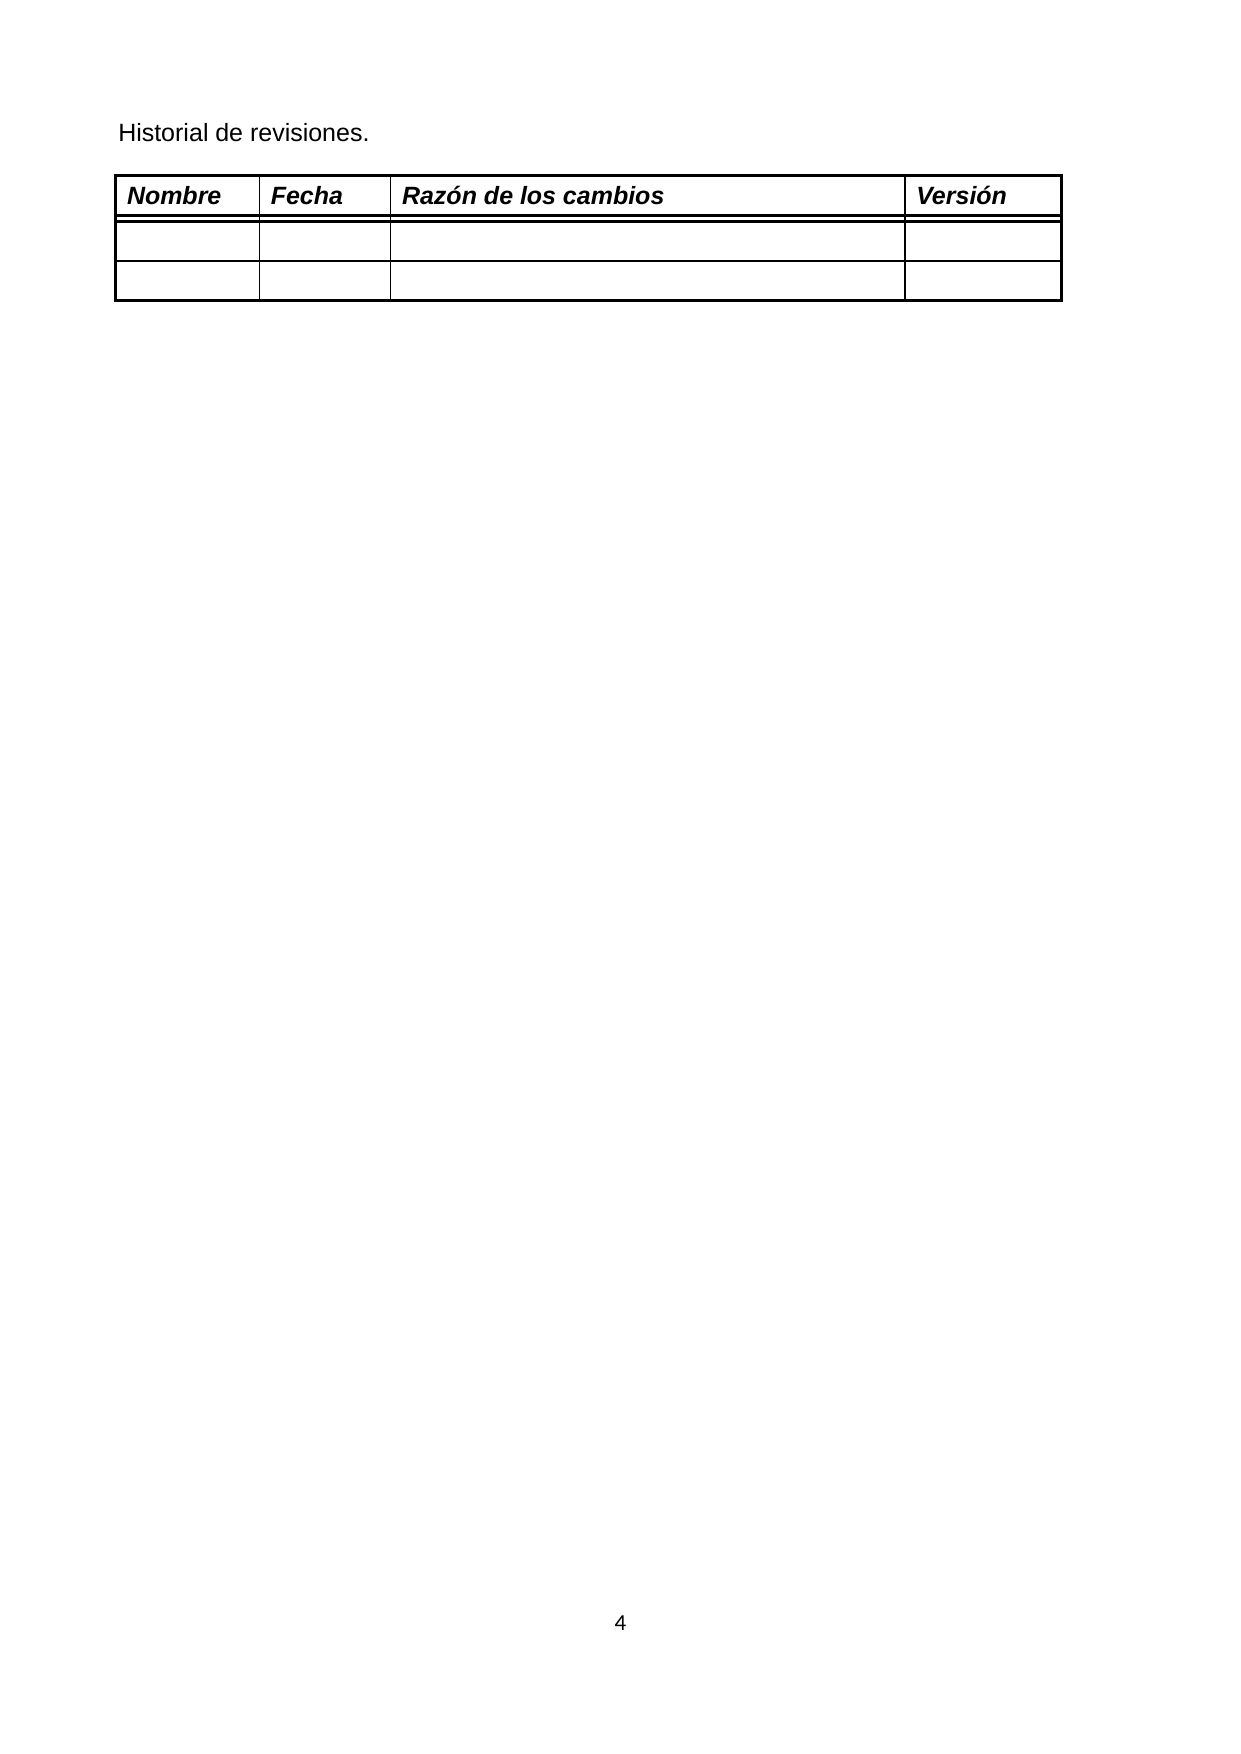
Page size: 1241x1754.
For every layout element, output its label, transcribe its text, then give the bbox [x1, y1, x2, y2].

table_cell [906, 223, 1060, 260]
table_header Versión [906, 177, 1060, 214]
table_cell [260, 223, 390, 260]
table_cell [906, 262, 1060, 299]
text Historial de revisiones. [118, 118, 1122, 147]
table_header Razón de los cambios [391, 177, 904, 214]
table_cell [391, 262, 904, 299]
table_header Nombre [117, 177, 259, 214]
table_cell [117, 223, 259, 260]
table_header Fecha [260, 177, 390, 214]
table_cell [260, 262, 390, 299]
table_cell [117, 262, 259, 299]
table_cell [391, 223, 904, 260]
